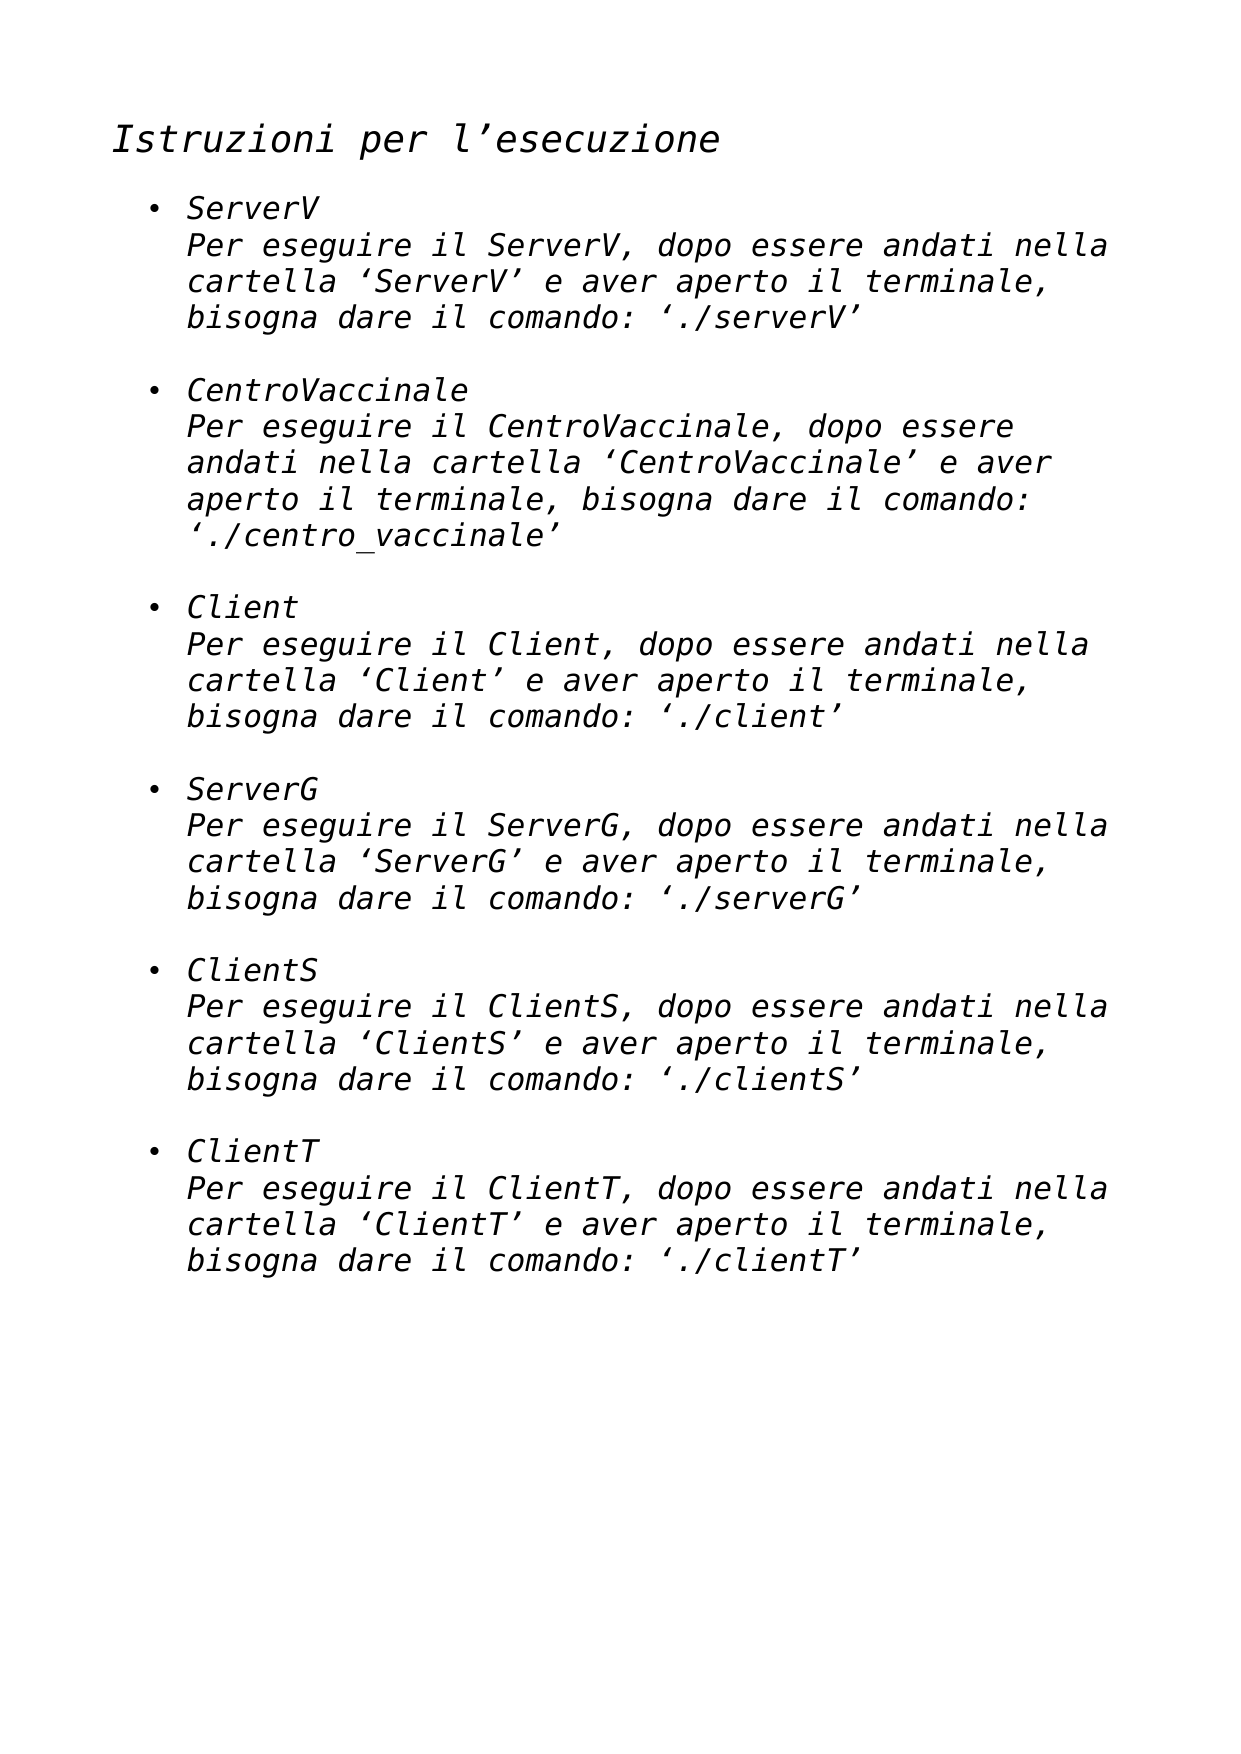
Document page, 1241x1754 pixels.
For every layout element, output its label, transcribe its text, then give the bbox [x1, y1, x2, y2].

text Istruzioni per l’esecuzione [112, 118, 1121, 162]
list Per eseguire il Client, dopo essere andati nella cartella ‘Client’ e aver aperto il terminale, bisogna dare il comando: ‘./client’ [149, 626, 1121, 735]
list ServerG [149, 771, 1121, 807]
list Per eseguire il ClientS, dopo essere andati nella cartella ‘ClientS’ e aver aperto il terminale, bisogna dare il comando: ‘./clientS’ [149, 989, 1121, 1098]
list ClientT [149, 1134, 1121, 1170]
list Client [149, 589, 1121, 626]
list ServerV [149, 191, 1121, 227]
list Per eseguire il ServerV, dopo essere andati nella cartella ‘ServerV’ e aver aperto il terminale, bisogna dare il comando: ‘./serverV’ [149, 227, 1121, 336]
list ClientS [149, 952, 1121, 989]
list Per eseguire il ServerG, dopo essere andati nella cartella ‘ServerG’ e aver aperto il terminale, bisogna dare il comando: ‘./serverG’ [149, 807, 1121, 916]
list Per eseguire il CentroVaccinale, dopo essere andati nella cartella ‘CentroVaccinale’ e aver aperto il terminale, bisogna dare il comando: ‘./centro_vaccinale’ [149, 408, 1121, 554]
list CentroVaccinale [149, 372, 1121, 408]
list Per eseguire il ClientT, dopo essere andati nella cartella ‘ClientT’ e aver aperto il terminale, bisogna dare il comando: ‘./clientT’ [149, 1170, 1121, 1279]
